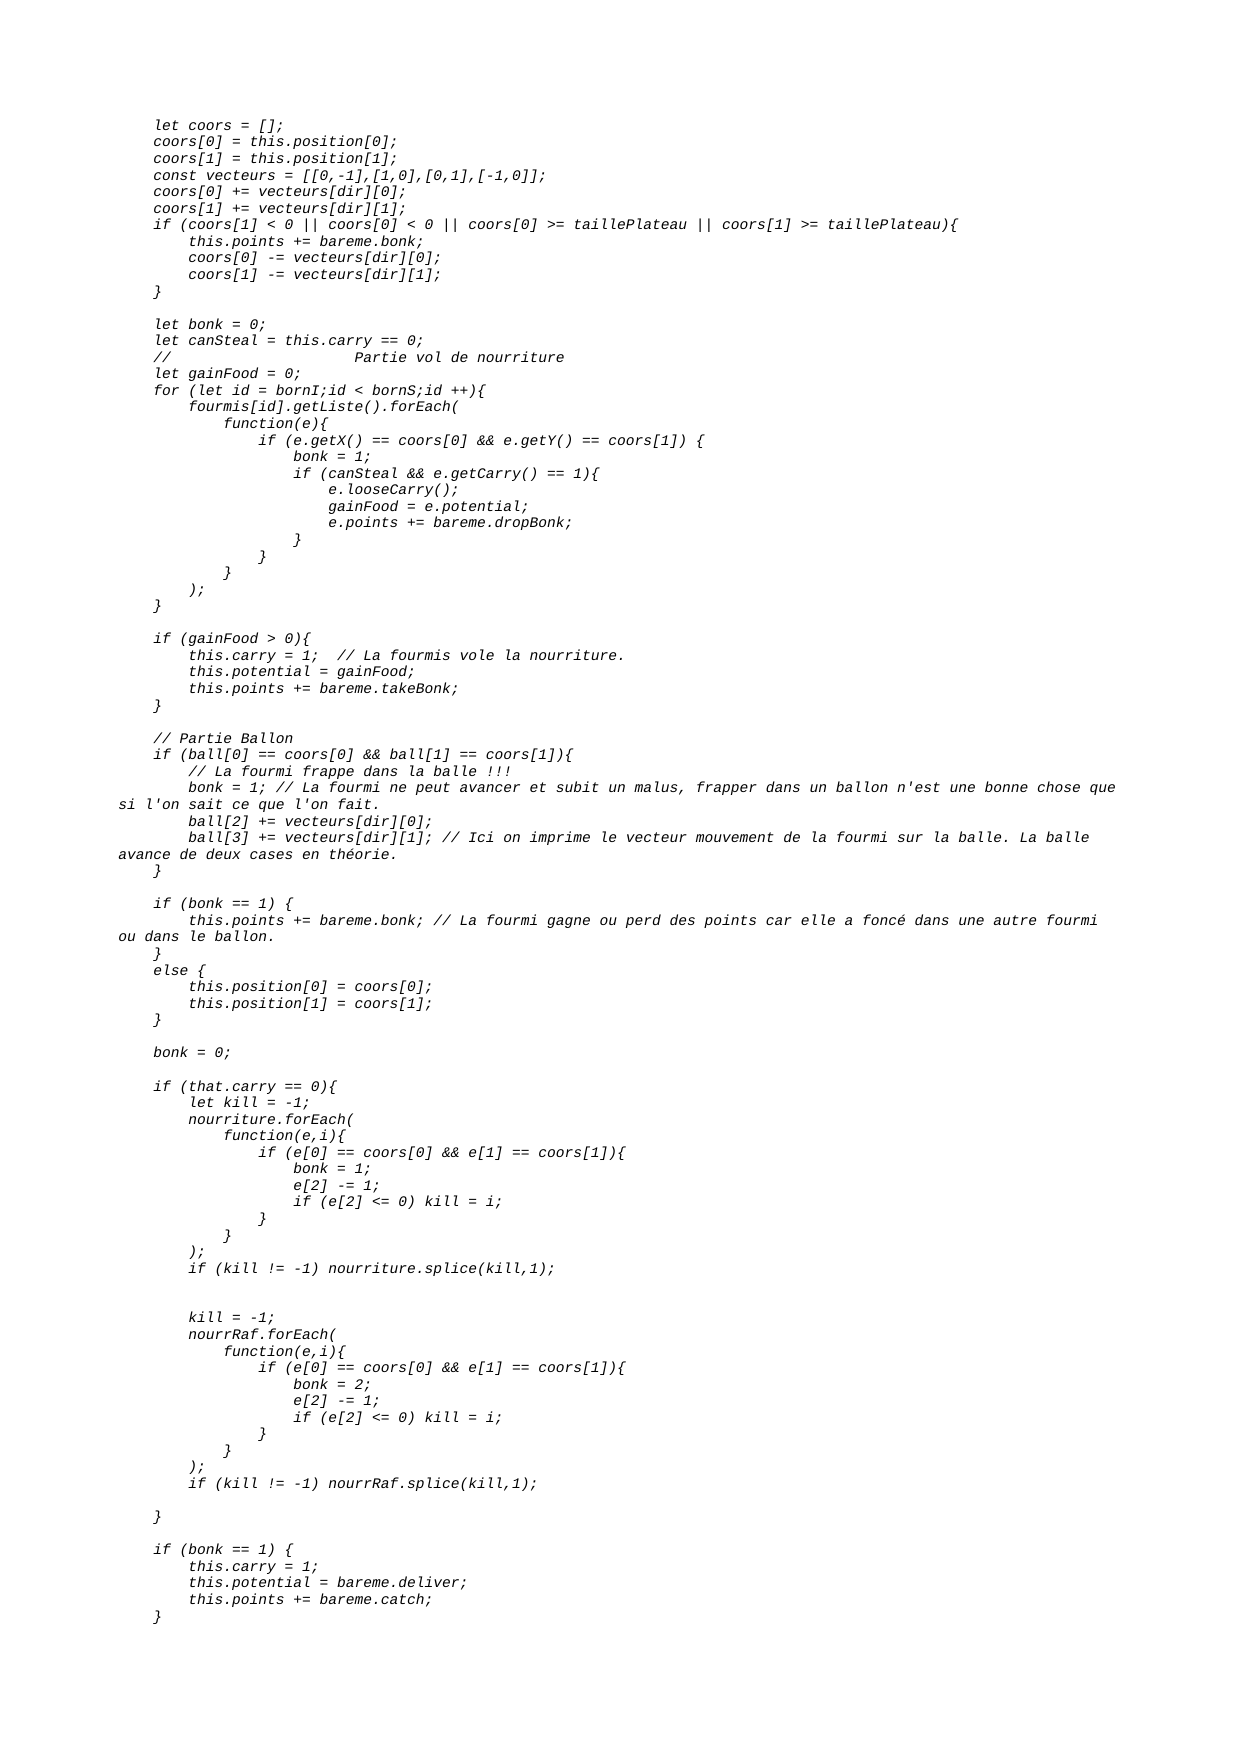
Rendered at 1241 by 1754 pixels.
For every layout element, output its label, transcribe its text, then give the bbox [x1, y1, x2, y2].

text this.points += bareme.catch; [118, 1592, 1122, 1609]
text } [118, 863, 1122, 880]
text nourriture.forEach( [118, 1112, 1122, 1128]
text } [118, 1609, 1122, 1625]
text this.potential = gainFood; [118, 665, 1122, 681]
text } [118, 549, 1122, 565]
text kill = -1; [118, 1311, 1122, 1327]
text } [118, 598, 1122, 615]
text coors[0] += vecteurs[dir][0]; [118, 184, 1122, 201]
text function(e){ [118, 416, 1122, 433]
text let coors = []; [118, 118, 1122, 135]
text if (canSteal && e.getCarry() == 1){ [118, 466, 1122, 482]
text nourrRaf.forEach( [118, 1327, 1122, 1344]
text if (bonk == 1) { [118, 897, 1122, 913]
text } [118, 1228, 1122, 1244]
text if (e[2] <= 0) kill = i; [118, 1195, 1122, 1211]
text fourmis[id].getListe().forEach( [118, 400, 1122, 416]
text // Partie vol de nourriture [118, 350, 1122, 367]
text e[2] -= 1; [118, 1178, 1122, 1195]
text gainFood = e.potential; [118, 499, 1122, 516]
text coors[1] += vecteurs[dir][1]; [118, 201, 1122, 217]
text bonk = 1; [118, 449, 1122, 466]
text coors[0] = this.position[0]; [118, 135, 1122, 151]
text if (that.carry == 0){ [118, 1079, 1122, 1095]
text let canSteal = this.carry == 0; [118, 333, 1122, 350]
text // Partie Ballon [118, 731, 1122, 747]
text } [118, 1427, 1122, 1443]
text let bonk = 0; [118, 317, 1122, 333]
text let kill = -1; [118, 1095, 1122, 1112]
text bonk = 1; [118, 1162, 1122, 1178]
text e.looseCarry(); [118, 482, 1122, 499]
text coors[1] = this.position[1]; [118, 151, 1122, 168]
text if (gainFood > 0){ [118, 632, 1122, 648]
text const vecteurs = [[0,-1],[1,0],[0,1],[-1,0]]; [118, 168, 1122, 184]
text // La fourmi frappe dans la balle !!! [118, 764, 1122, 781]
text if (kill != -1) nourrRaf.splice(kill,1); [118, 1476, 1122, 1493]
text coors[1] -= vecteurs[dir][1]; [118, 267, 1122, 284]
text if (coors[1] < 0 || coors[0] < 0 || coors[0] >= taillePlateau || coors[1] >= taillePlateau){ [118, 217, 1122, 234]
text if (ball[0] == coors[0] && ball[1] == coors[1]){ [118, 747, 1122, 764]
text function(e,i){ [118, 1344, 1122, 1360]
text if (e[0] == coors[0] && e[1] == coors[1]){ [118, 1145, 1122, 1162]
text } [118, 1509, 1122, 1526]
text } [118, 565, 1122, 582]
text if (e[2] <= 0) kill = i; [118, 1410, 1122, 1427]
text } [118, 284, 1122, 300]
text } [118, 1443, 1122, 1460]
text if (bonk == 1) { [118, 1542, 1122, 1559]
text bonk = 0; [118, 1046, 1122, 1062]
text let gainFood = 0; [118, 367, 1122, 383]
text this.points += bareme.bonk; // La fourmi gagne ou perd des points car elle a foncé dans une autre fourmi ou dans le ballon. [118, 913, 1122, 946]
text ); [118, 582, 1122, 598]
text } [118, 698, 1122, 714]
text this.points += bareme.takeBonk; [118, 681, 1122, 698]
text this.position[1] = coors[1]; [118, 996, 1122, 1012]
text e[2] -= 1; [118, 1393, 1122, 1410]
text } [118, 532, 1122, 549]
text if (e.getX() == coors[0] && e.getY() == coors[1]) { [118, 433, 1122, 449]
text else { [118, 963, 1122, 979]
text this.carry = 1; [118, 1559, 1122, 1576]
text this.points += bareme.bonk; [118, 234, 1122, 251]
text this.position[0] = coors[0]; [118, 979, 1122, 996]
text ); [118, 1460, 1122, 1476]
text ball[2] += vecteurs[dir][0]; [118, 814, 1122, 830]
text e.points += bareme.dropBonk; [118, 516, 1122, 532]
text } [118, 1012, 1122, 1029]
text this.potential = bareme.deliver; [118, 1576, 1122, 1592]
text this.carry = 1; // La fourmis vole la nourriture. [118, 648, 1122, 665]
text ); [118, 1244, 1122, 1261]
text bonk = 1; // La fourmi ne peut avancer et subit un malus, frapper dans un ballon n'est une bonne chose que si l'on sait ce que l'on fait. [118, 781, 1122, 814]
text if (kill != -1) nourriture.splice(kill,1); [118, 1261, 1122, 1277]
text function(e,i){ [118, 1128, 1122, 1145]
text for (let id = bornI;id < bornS;id ++){ [118, 383, 1122, 400]
text if (e[0] == coors[0] && e[1] == coors[1]){ [118, 1360, 1122, 1377]
text } [118, 1211, 1122, 1228]
text } [118, 946, 1122, 963]
text ball[3] += vecteurs[dir][1]; // Ici on imprime le vecteur mouvement de la fourmi sur la balle. La balle avance de deux cases en théorie. [118, 830, 1122, 863]
text bonk = 2; [118, 1377, 1122, 1393]
text coors[0] -= vecteurs[dir][0]; [118, 251, 1122, 267]
